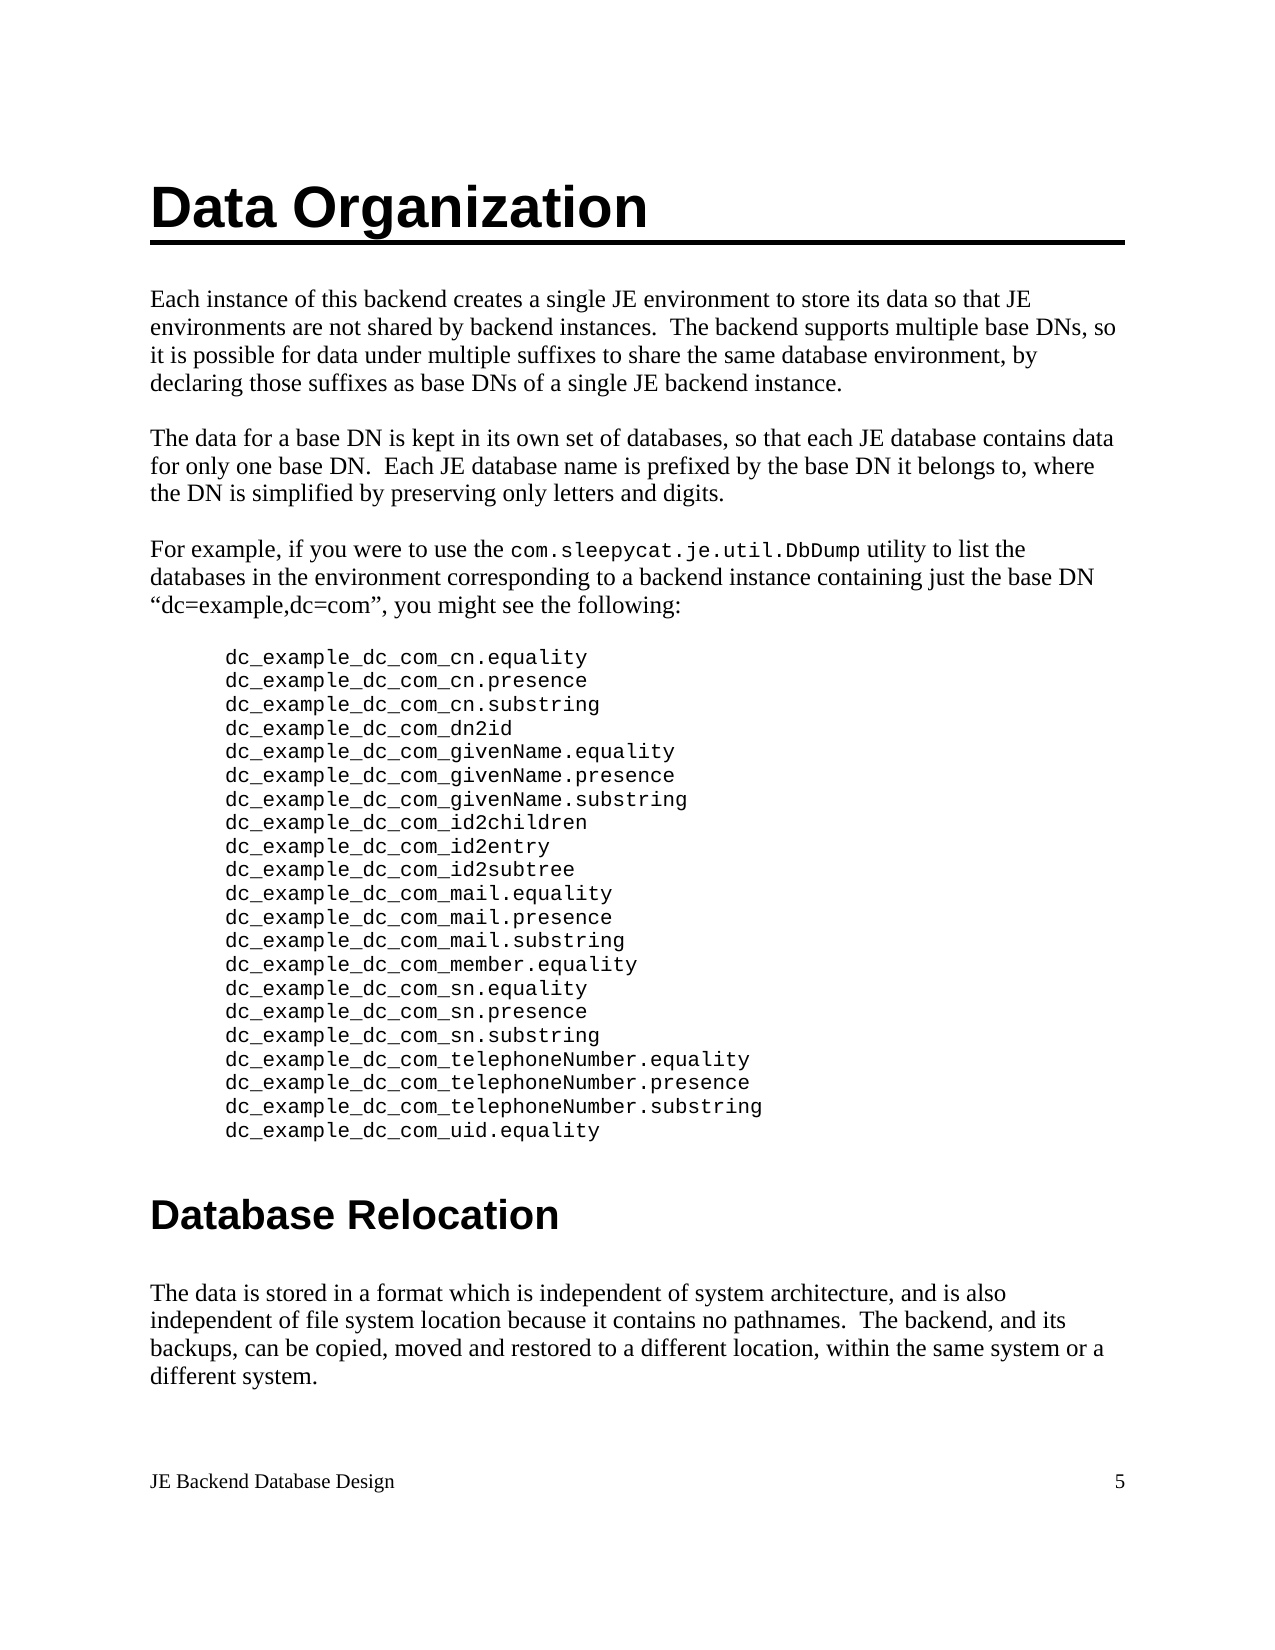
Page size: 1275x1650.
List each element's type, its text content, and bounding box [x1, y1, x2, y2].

text dc_example_dc_com_id2entry [225, 836, 1125, 859]
text The data is stored in a format which is independent of system architecture, and is also independent of file system location because it contains no pathnames. The backend, and its backups, can be copied, moved and restored to a different location, within the same system or a different system. [150, 1279, 1125, 1389]
text dc_example_dc_com_id2subtree [225, 859, 1125, 883]
text dc_example_dc_com_uid.equality [225, 1119, 1125, 1143]
text dc_example_dc_com_givenName.substring [225, 788, 1125, 812]
text dc_example_dc_com_sn.substring [225, 1025, 1125, 1049]
text The data for a base DN is kept in its own set of databases, so that each JE database contains data for only one base DN. Each JE database name is prefixed by the base DN it belongs to, where the DN is simplified by preserving only letters and digits. [150, 424, 1125, 507]
text dc_example_dc_com_givenName.equality [225, 741, 1125, 765]
text dc_example_dc_com_mail.substring [225, 930, 1125, 954]
text dc_example_dc_com_cn.substring [225, 694, 1125, 718]
text For example, if you were to use the com.sleepycat.je.util.DbDump utility to list the databases in the environment corresponding to a backend instance containing just the base DN “dc=example,dc=com”, you might see the following: [150, 535, 1125, 619]
text dc_example_dc_com_id2children [225, 812, 1125, 836]
subtitle Database Relocation [150, 1192, 1125, 1238]
text dc_example_dc_com_telephoneNumber.substring [225, 1096, 1125, 1119]
text dc_example_dc_com_givenName.presence [225, 765, 1125, 788]
text dc_example_dc_com_member.equality [225, 954, 1125, 978]
text Each instance of this backend creates a single JE environment to store its data so that JE environments are not shared by backend instances. The backend supports multiple base DNs, so it is possible for data under multiple suffixes to share the same database environment, by declaring those suffixes as base DNs of a single JE backend instance. [150, 286, 1125, 396]
text dc_example_dc_com_mail.equality [225, 883, 1125, 907]
text dc_example_dc_com_mail.presence [225, 907, 1125, 930]
subtitle Data Organization [150, 175, 1125, 240]
text dc_example_dc_com_sn.equality [225, 978, 1125, 1001]
text dc_example_dc_com_dn2id [225, 718, 1125, 741]
text dc_example_dc_com_cn.presence [225, 670, 1125, 694]
text dc_example_dc_com_sn.presence [225, 1001, 1125, 1025]
text dc_example_dc_com_telephoneNumber.equality [225, 1049, 1125, 1072]
text dc_example_dc_com_telephoneNumber.presence [225, 1072, 1125, 1096]
text dc_example_dc_com_cn.equality [225, 647, 1125, 670]
